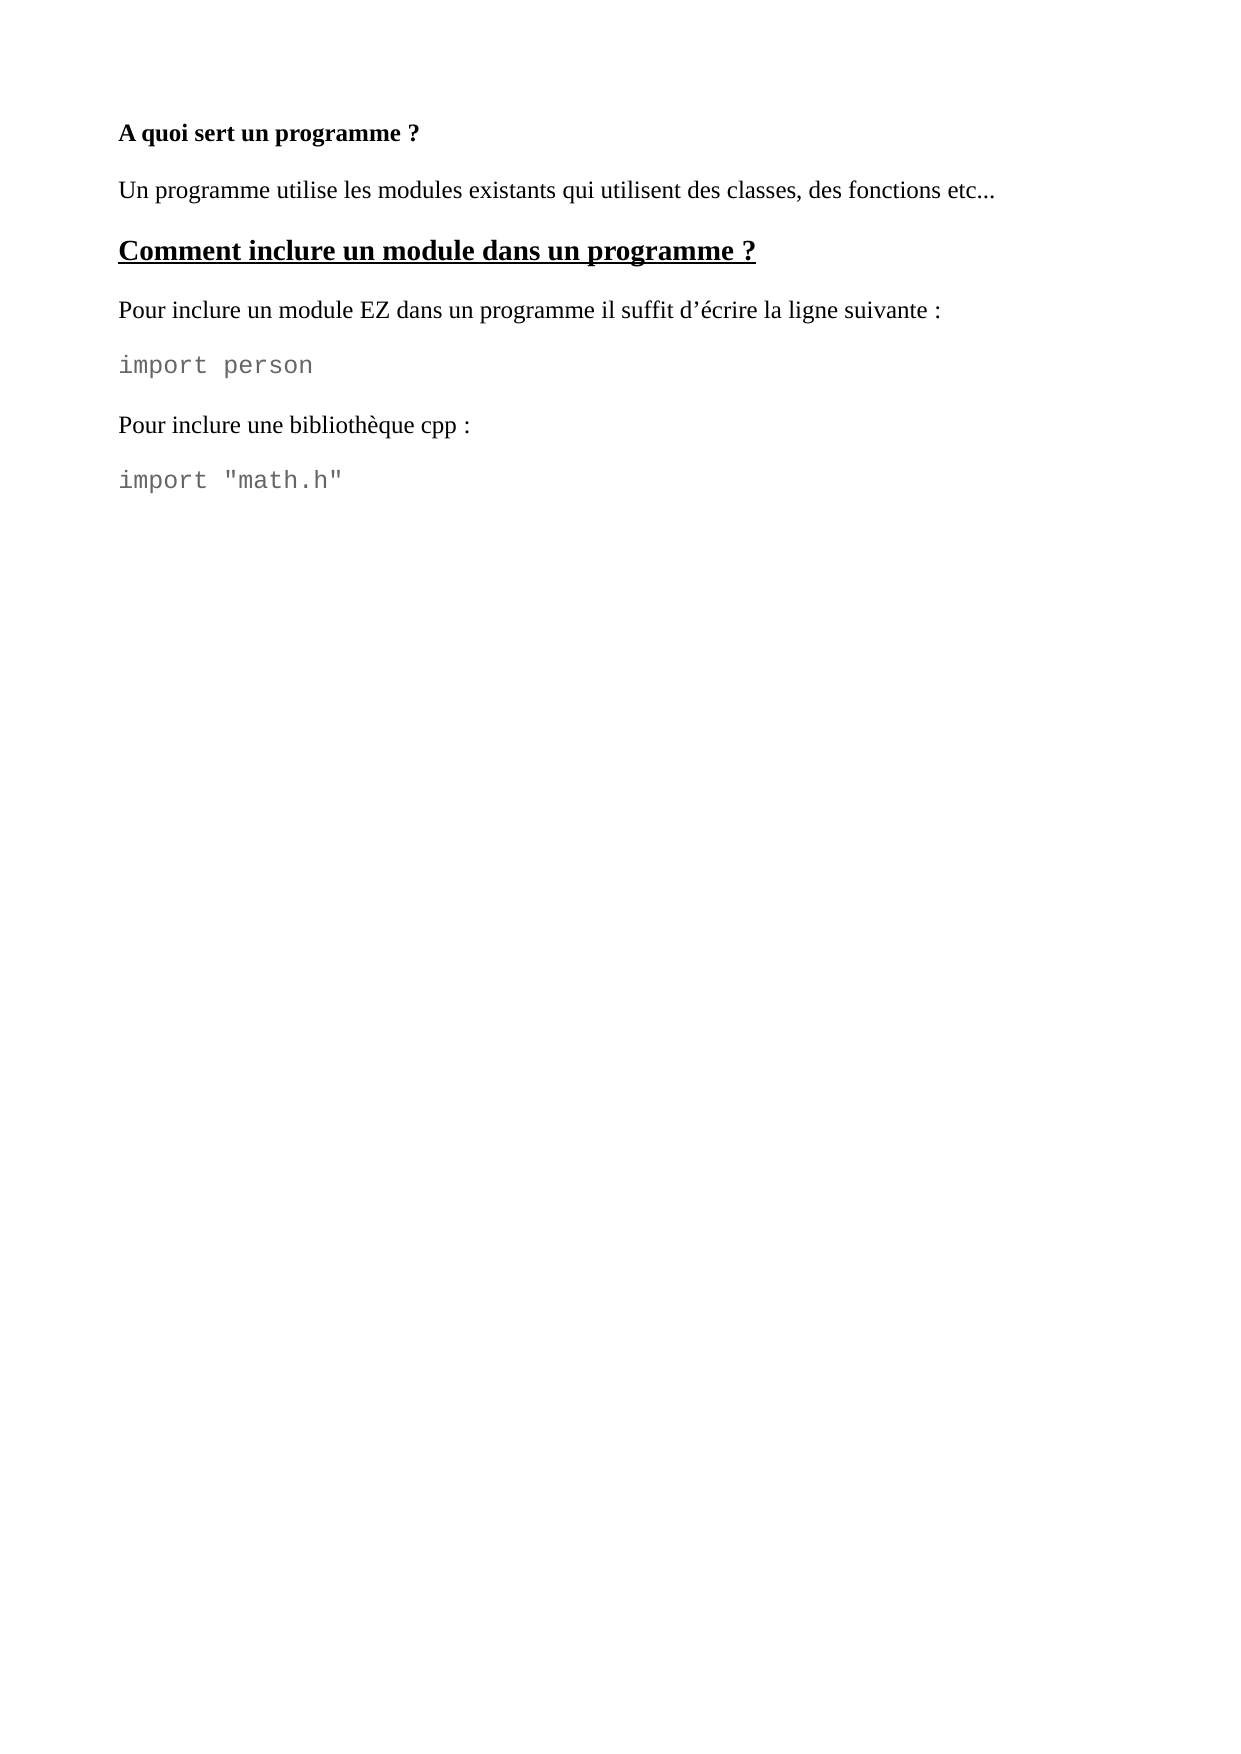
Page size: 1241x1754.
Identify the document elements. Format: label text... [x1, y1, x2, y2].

text Pour inclure une bibliothèque cpp : [118, 410, 1122, 439]
text Un programme utilise les modules existants qui utilisent des classes, des fonctions etc... [118, 176, 1122, 204]
text A quoi sert un programme ? [118, 118, 1122, 147]
text import person [118, 353, 1122, 381]
text Pour inclure un module EZ dans un programme il suffit d’écrire la ligne suivante : [118, 295, 1122, 324]
text Comment inclure un module dans un programme ? [118, 233, 1122, 267]
text import "math.h" [118, 467, 1122, 496]
